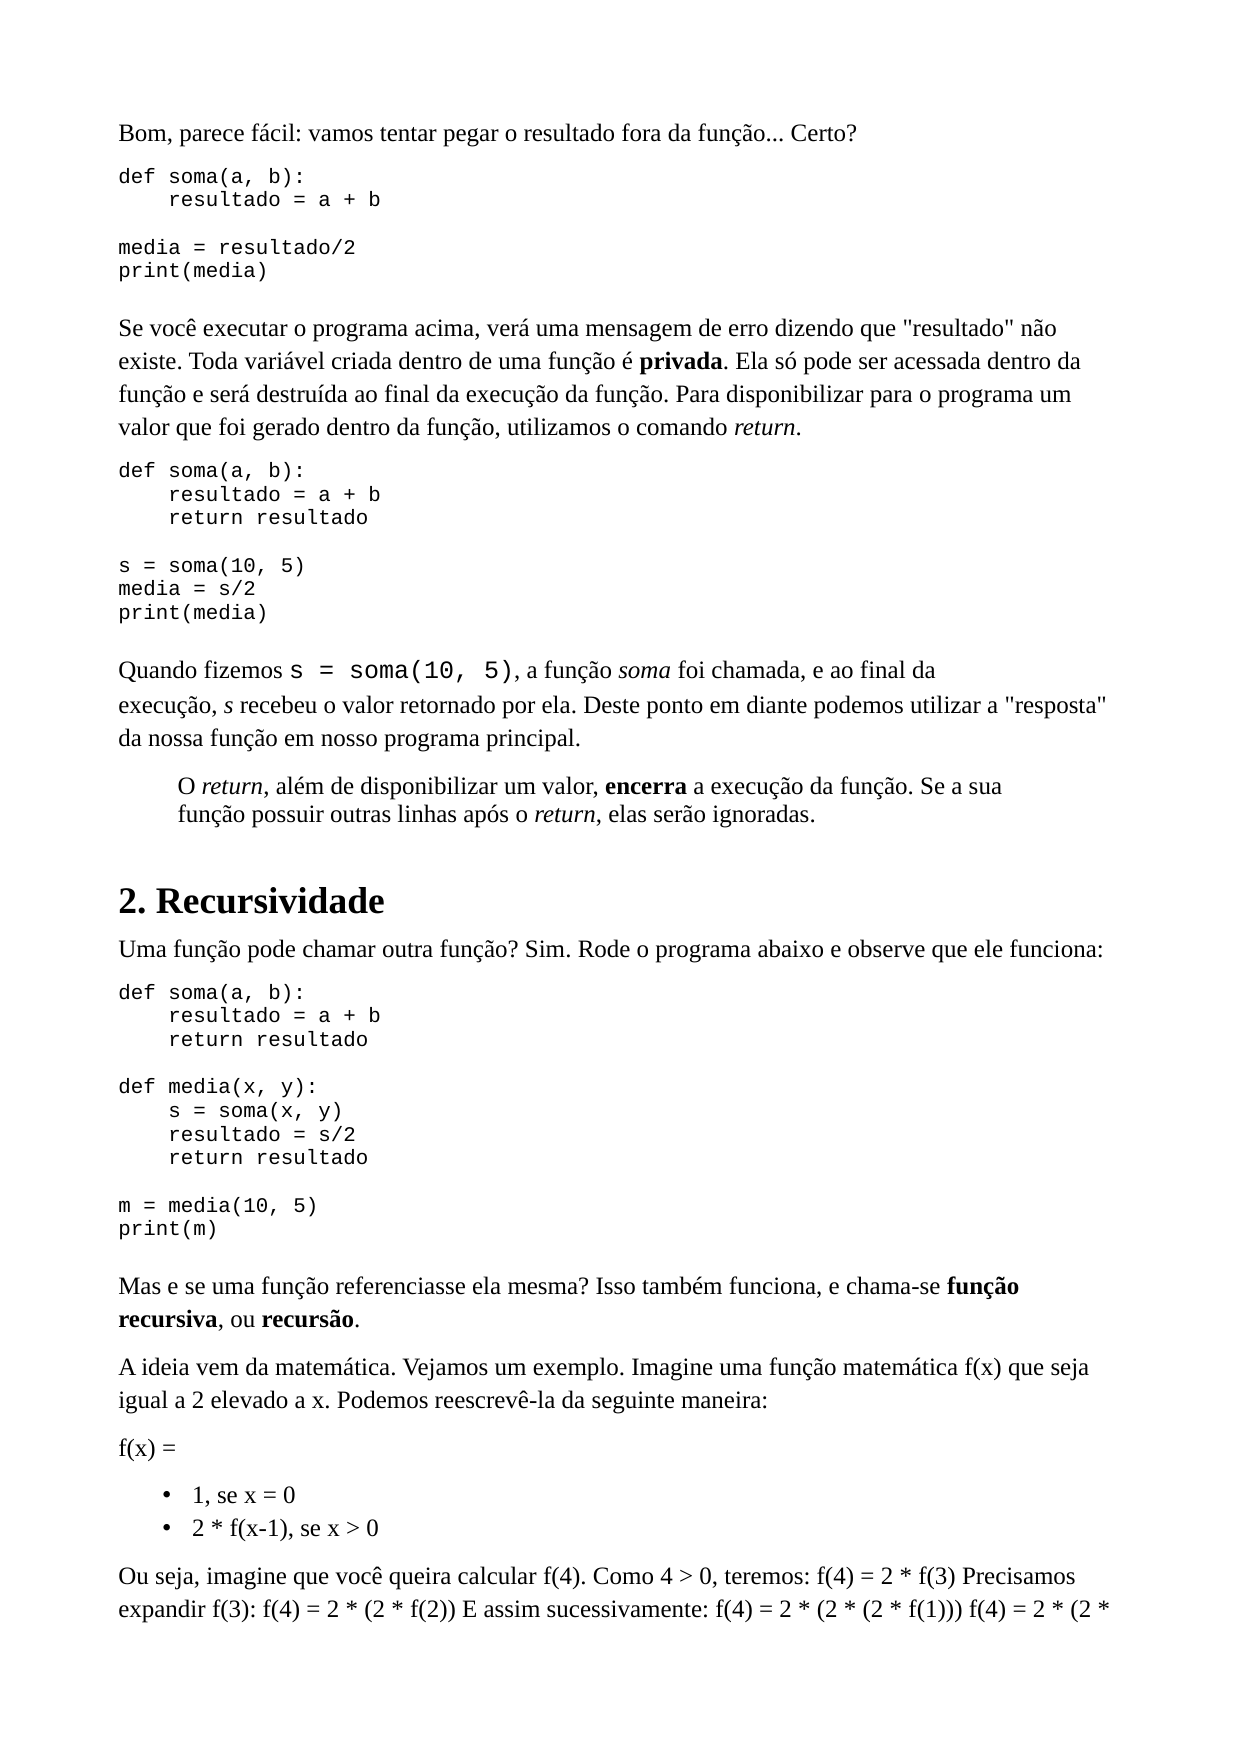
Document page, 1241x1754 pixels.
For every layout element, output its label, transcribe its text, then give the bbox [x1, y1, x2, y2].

text Mas e se uma função referenciasse ela mesma? Isso também funciona, e chama-se função recursiva, ou recursão. [118, 1271, 1122, 1333]
list 1, se x = 0 [162, 1480, 1122, 1509]
text m = media(10, 5) [118, 1195, 1122, 1218]
text def soma(a, b): [118, 460, 1122, 484]
text return resultado [118, 507, 1122, 531]
text Bom, parece fácil: vamos tentar pegar o resultado fora da função... Certo? [118, 118, 1122, 147]
text media = resultado/2 [118, 237, 1122, 260]
text return resultado [118, 1147, 1122, 1171]
text def media(x, y): [118, 1076, 1122, 1100]
text media = s/2 [118, 578, 1122, 602]
text Se você executar o programa acima, verá uma mensagem de erro dizendo que "resultado" não existe. Toda variável criada dentro de uma função é privada. Ela só pode ser acessada dentro da função e será destruída ao final da execução da função. Para disponibilizar para o programa um valor que foi gerado dentro da função, utilizamos o comando return. [118, 313, 1122, 441]
text A ideia vem da matemática. Vejamos um exemplo. Imagine uma função matemática f(x) que seja igual a 2 elevado a x. Podemos reescrevê-la da seguinte maneira: [118, 1352, 1122, 1414]
text def soma(a, b): [118, 982, 1122, 1006]
text print(media) [118, 602, 1122, 626]
text print(media) [118, 260, 1122, 284]
text s = soma(10, 5) [118, 555, 1122, 578]
text resultado = a + b [118, 189, 1122, 213]
text resultado = a + b [118, 1006, 1122, 1029]
text f(x) = [118, 1433, 1122, 1461]
list 2 * f(x-1), se x > 0 [162, 1513, 1122, 1542]
text Uma função pode chamar outra função? Sim. Rode o programa abaixo e observe que ele funciona: [118, 934, 1122, 963]
text s = soma(x, y) [118, 1100, 1122, 1124]
subtitle 2. Recursividade [118, 879, 1122, 922]
text O return, além de disponibilizar um valor, encerra a execução da função. Se a sua função possuir outras linhas após o return, elas serão ignoradas. [177, 771, 1063, 828]
text Ou seja, imagine que você queira calcular f(4). Como 4 > 0, teremos: f(4) = 2 * f(3) Precisamos expandir f(3): f(4) = 2 * (2 * f(2)) E assim sucessivamente: f(4) = 2 * (2 * (2 * f(1))) f(4) = 2 * (2 * [118, 1561, 1122, 1623]
text Quando fizemos s = soma(10, 5), a função soma foi chamada, e ao final da execução, s recebeu o valor retornado por ela. Deste ponto em diante podemos utilizar a "resposta" da nossa função em nosso programa principal. [118, 655, 1122, 752]
text return resultado [118, 1029, 1122, 1053]
text resultado = s/2 [118, 1124, 1122, 1147]
text def soma(a, b): [118, 166, 1122, 189]
text print(m) [118, 1218, 1122, 1242]
text resultado = a + b [118, 484, 1122, 507]
